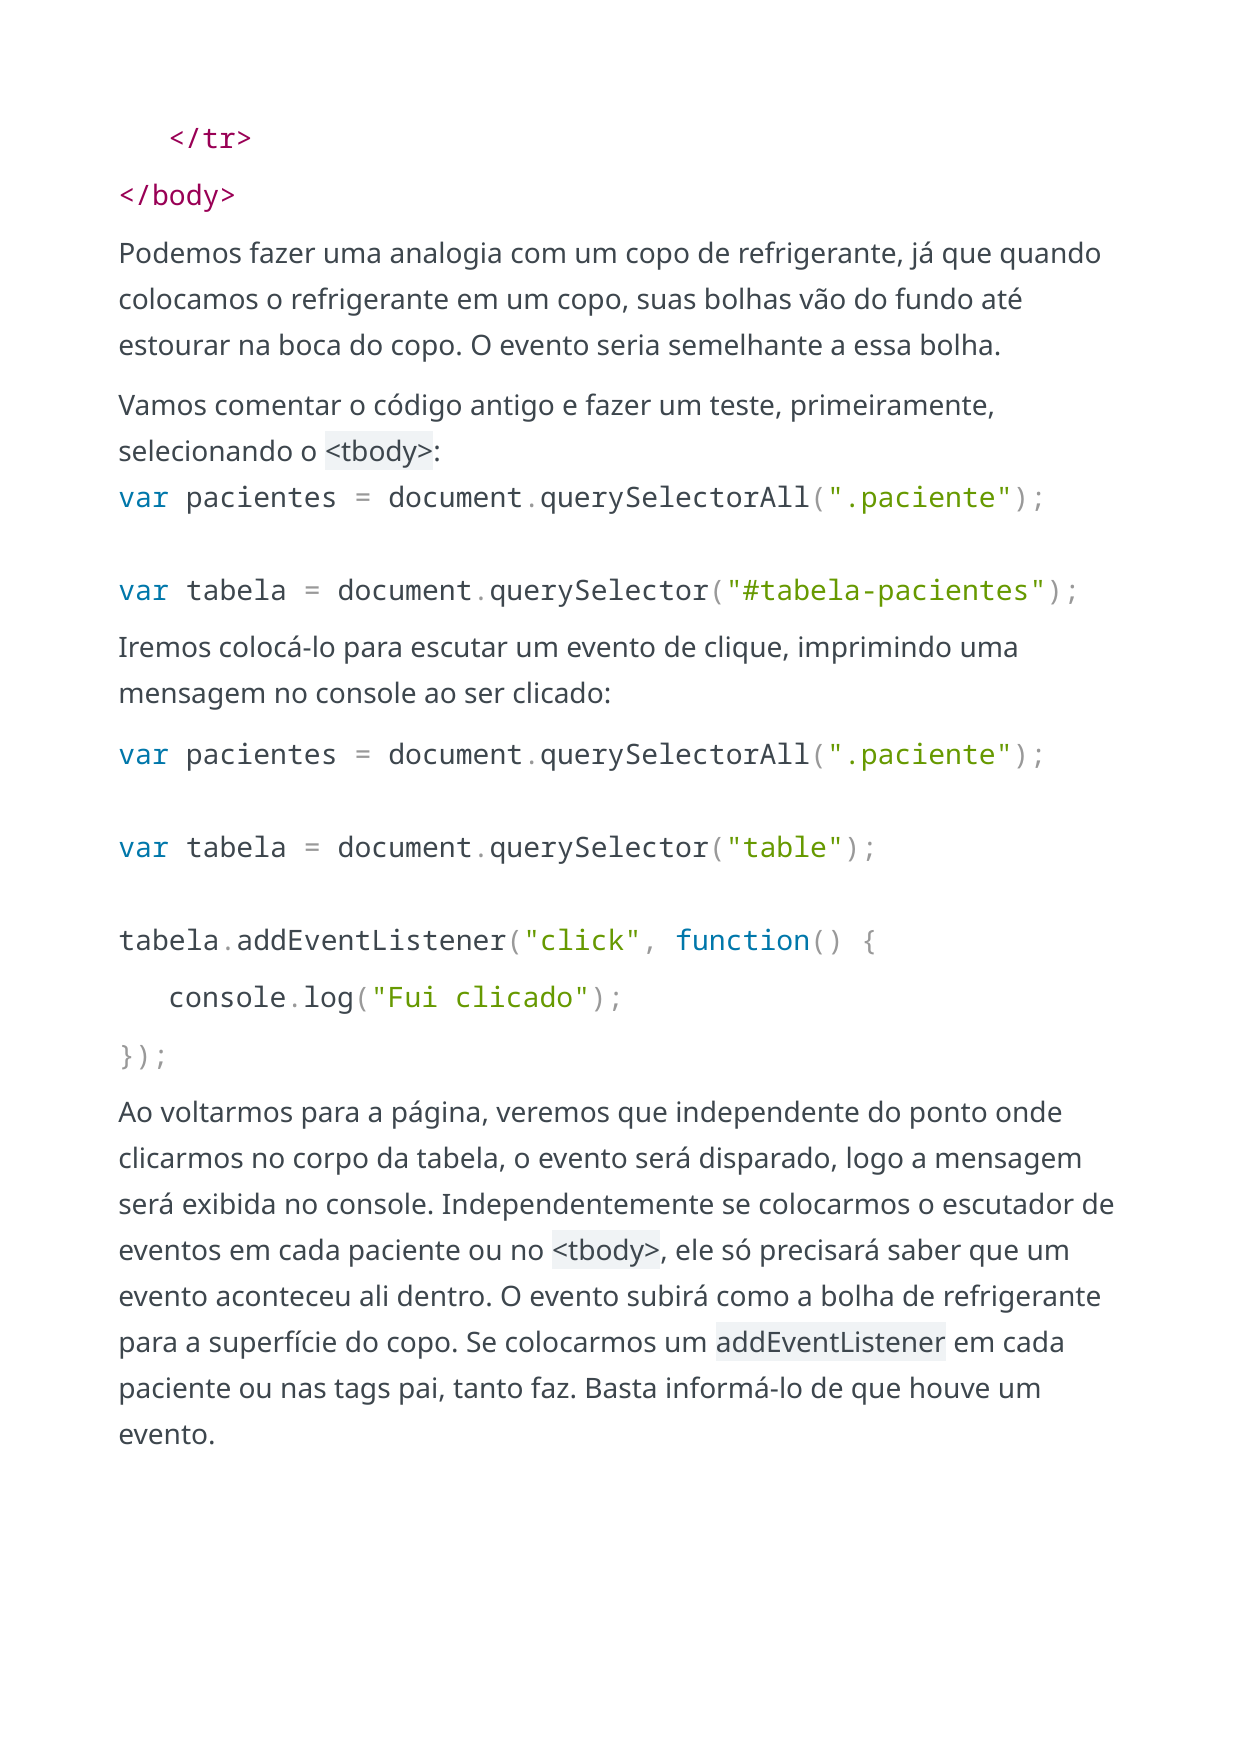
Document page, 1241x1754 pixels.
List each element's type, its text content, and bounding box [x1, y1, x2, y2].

text var tabela = document.querySelector("#tabela-pacientes"); [118, 570, 1122, 609]
text </tr> [118, 118, 1122, 156]
text console.log("Fui clicado"); [118, 978, 1122, 1016]
text Ao voltarmos para a página, veremos que independente do ponto onde clicarmos no corpo da tabela, o evento será disparado, logo a mensagem será exibida no console. Independentemente se colocarmos o escutador de eventos em cada paciente ou no <tbody>, ele só precisará saber que um evento aconteceu ali dentro. O evento subirá como a bolha de refrigerante para a superfície do copo. Se colocarmos um addEventListener em cada paciente ou nas tags pai, tanto faz. Basta informá-lo de que houve um evento. [118, 1093, 1122, 1452]
text </body> [118, 176, 1122, 214]
text Iremos colocá-lo para escutar um evento de clique, imprimindo uma mensagem no console ao ser clicado: [118, 628, 1122, 712]
text tabela.addEventListener("click", function() { [118, 920, 1122, 958]
text }); [118, 1035, 1122, 1073]
text Vamos comentar o código antigo e fazer um teste, primeiramente, selecionando o <tbody>: [118, 386, 1122, 470]
text var pacientes = document.querySelectorAll(".paciente"); [118, 734, 1122, 773]
text var tabela = document.querySelector("table"); [118, 827, 1122, 866]
text Podemos fazer uma analogia com um copo de refrigerante, já que quando colocamos o refrigerante em um copo, suas bolhas vão do fundo até estourar na boca do copo. O evento seria semelhante a essa bolha. [118, 233, 1122, 363]
text var pacientes = document.querySelectorAll(".paciente"); [118, 477, 1122, 516]
